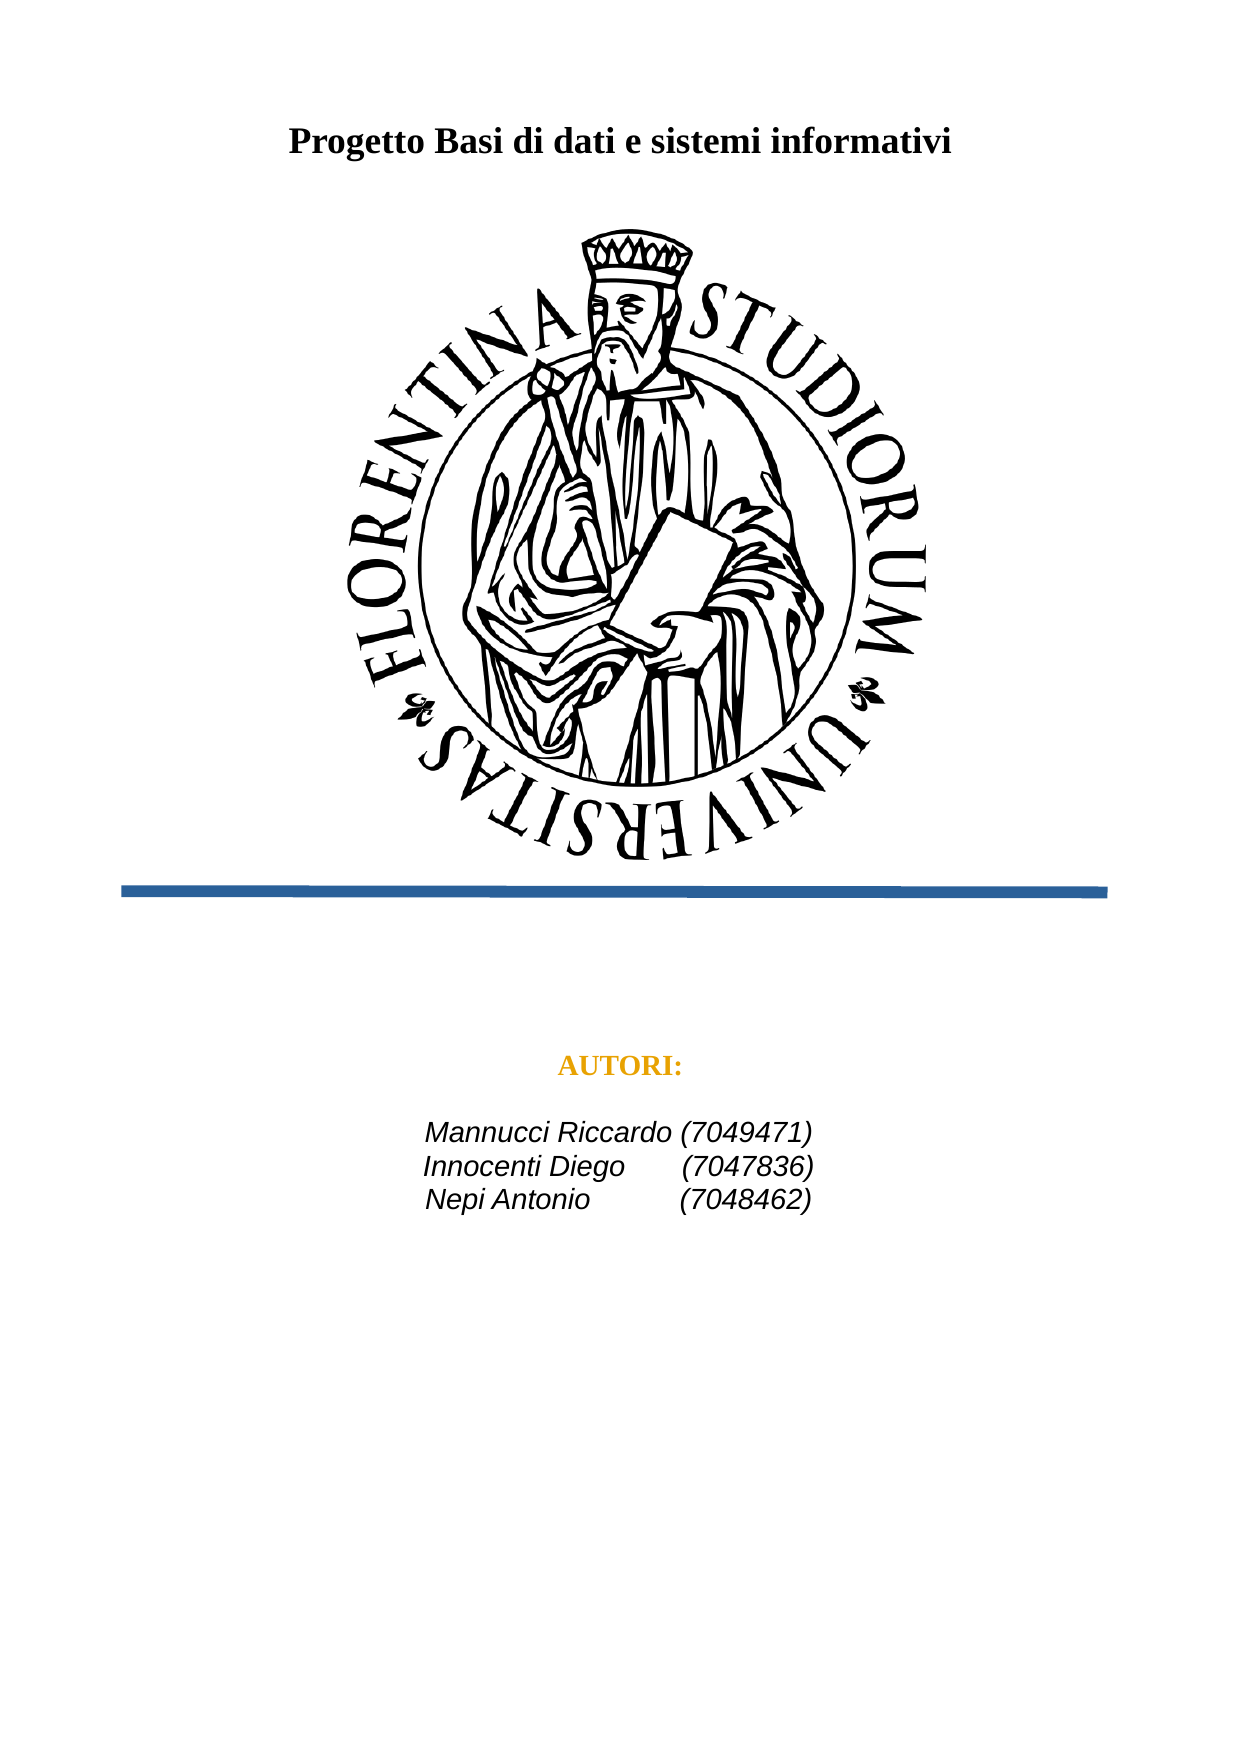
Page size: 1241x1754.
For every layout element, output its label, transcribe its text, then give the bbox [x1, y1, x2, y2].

text AUTORI: [118, 1048, 1122, 1082]
picture [347, 229, 929, 860]
text Mannucci Riccardo (7049471) [118, 1115, 1122, 1149]
text Nepi Antonio (7048462) [118, 1182, 1122, 1216]
text Innocenti Diego (7047836) [118, 1149, 1122, 1182]
text Progetto Basi di dati e sistemi informativi [118, 118, 1122, 161]
